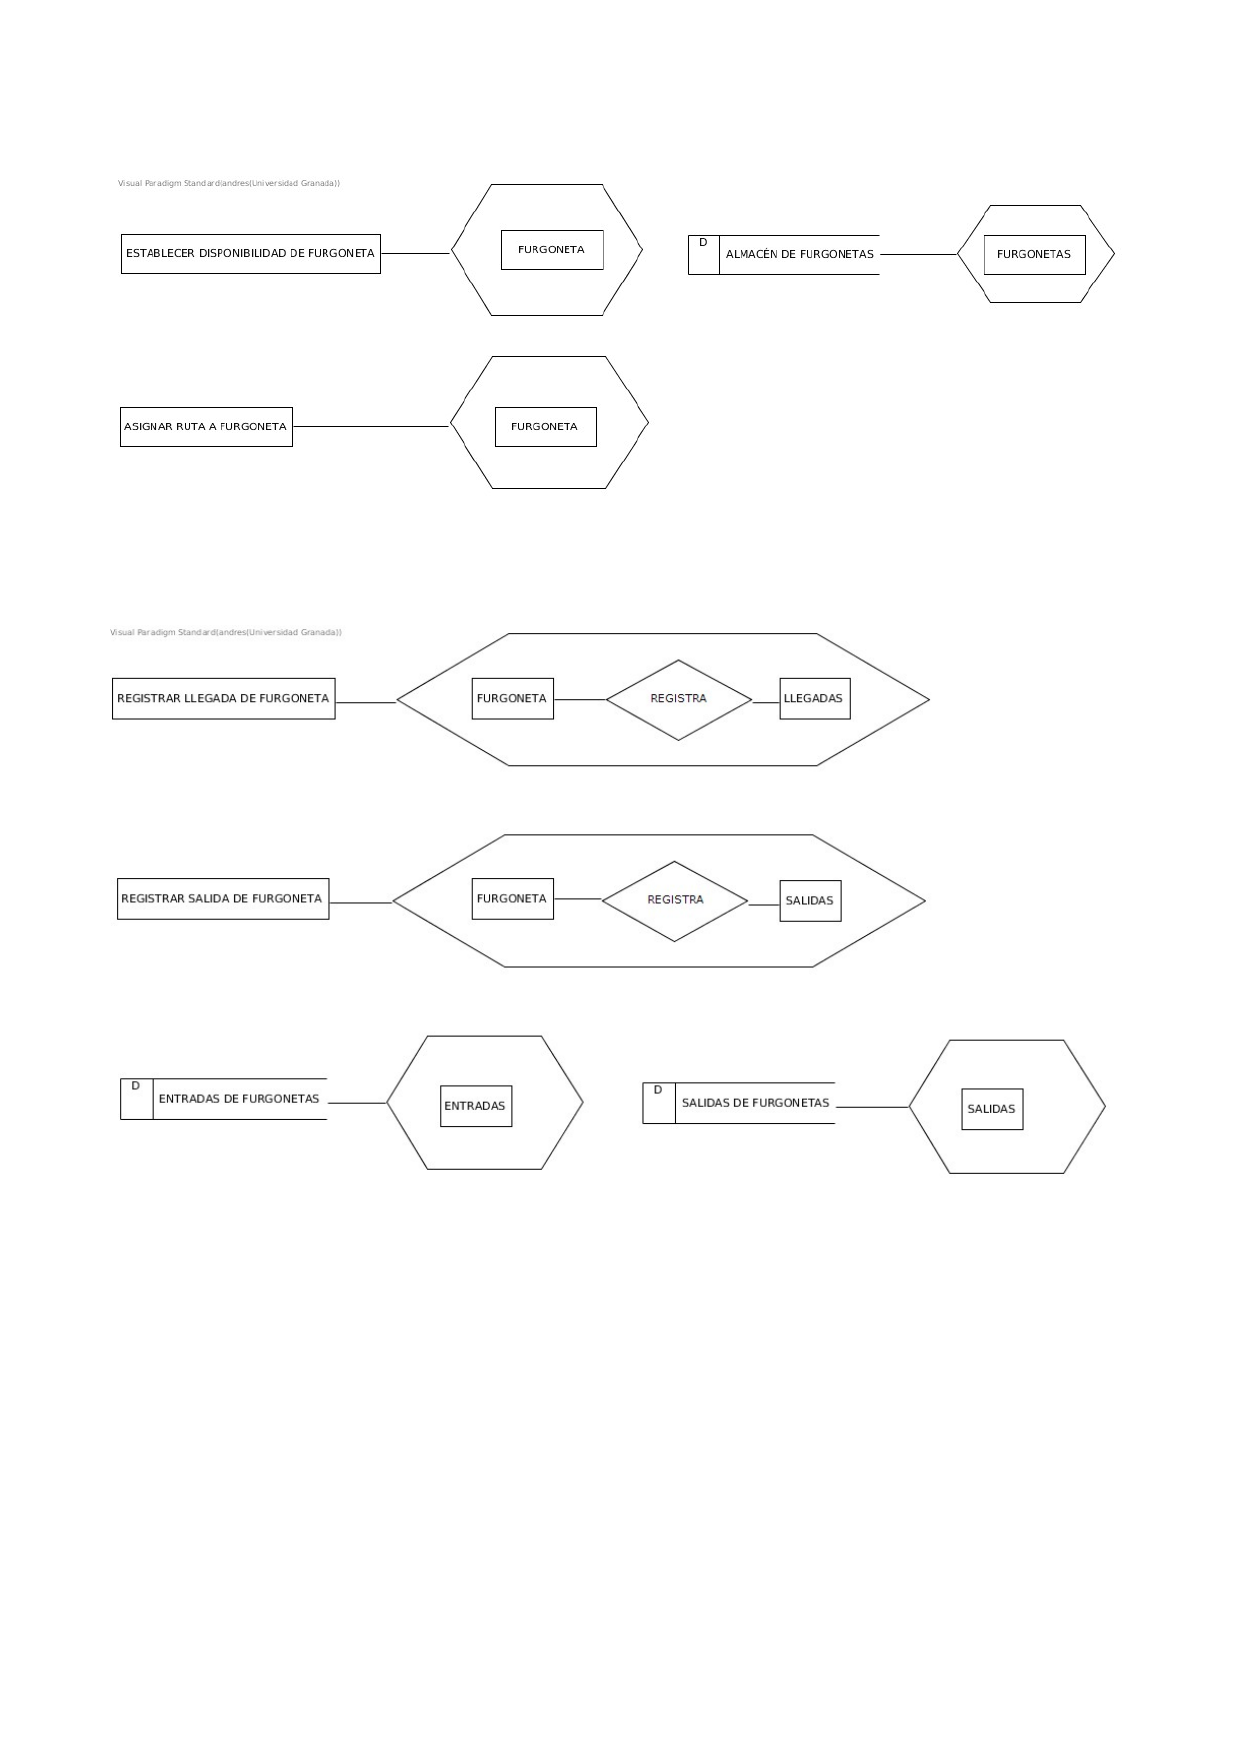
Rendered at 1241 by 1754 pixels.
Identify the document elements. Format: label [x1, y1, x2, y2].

picture [110, 625, 1115, 1183]
picture [118, 176, 1123, 497]
